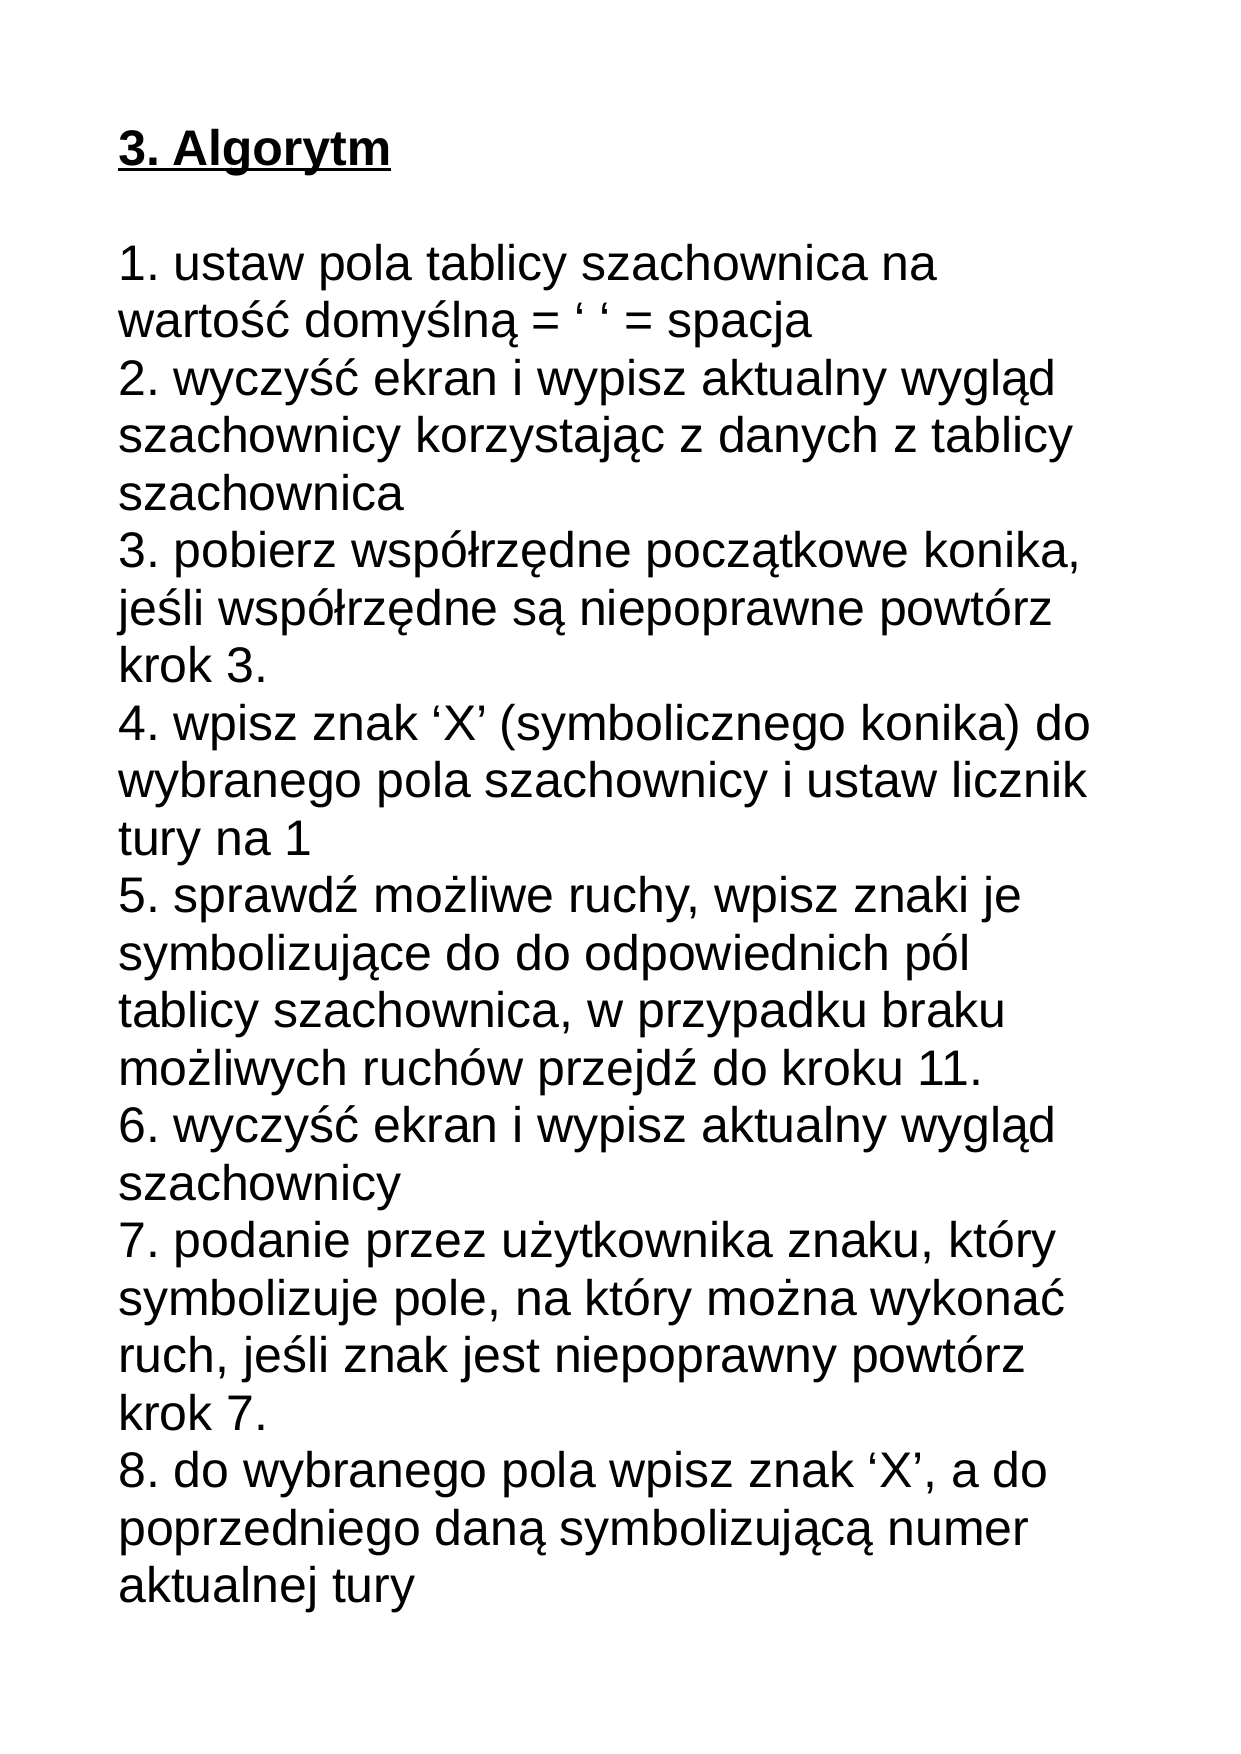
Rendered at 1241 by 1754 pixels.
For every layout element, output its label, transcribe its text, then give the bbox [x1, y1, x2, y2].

text 6. wyczyść ekran i wypisz aktualny wygląd szachownicy [118, 1096, 1122, 1211]
text 7. podanie przez użytkownika znaku, który symbolizuje pole, na który można wykonać ruch, jeśli znak jest niepoprawny powtórz krok 7. [118, 1211, 1122, 1441]
text 4. wpisz znak ‘X’ (symbolicznego konika) do wybranego pola szachownicy i ustaw licznik tury na 1 [118, 693, 1122, 866]
text 3. Algorytm [118, 118, 1122, 176]
text 1. ustaw pola tablicy szachownica na wartość domyślną = ‘ ‘ = spacja [118, 233, 1122, 348]
text 2. wyczyść ekran i wypisz aktualny wygląd szachownicy korzystając z danych z tablicy szachownica [118, 348, 1122, 521]
text 3. pobierz współrzędne początkowe konika, jeśli współrzędne są niepoprawne powtórz krok 3. [118, 521, 1122, 693]
text 8. do wybranego pola wpisz znak ‘X’, a do poprzedniego daną symbolizującą numer aktualnej tury [118, 1441, 1122, 1613]
text 5. sprawdź możliwe ruchy, wpisz znaki je symbolizujące do do odpowiednich pól tablicy szachownica, w przypadku braku możliwych ruchów przejdź do kroku 11. [118, 866, 1122, 1096]
